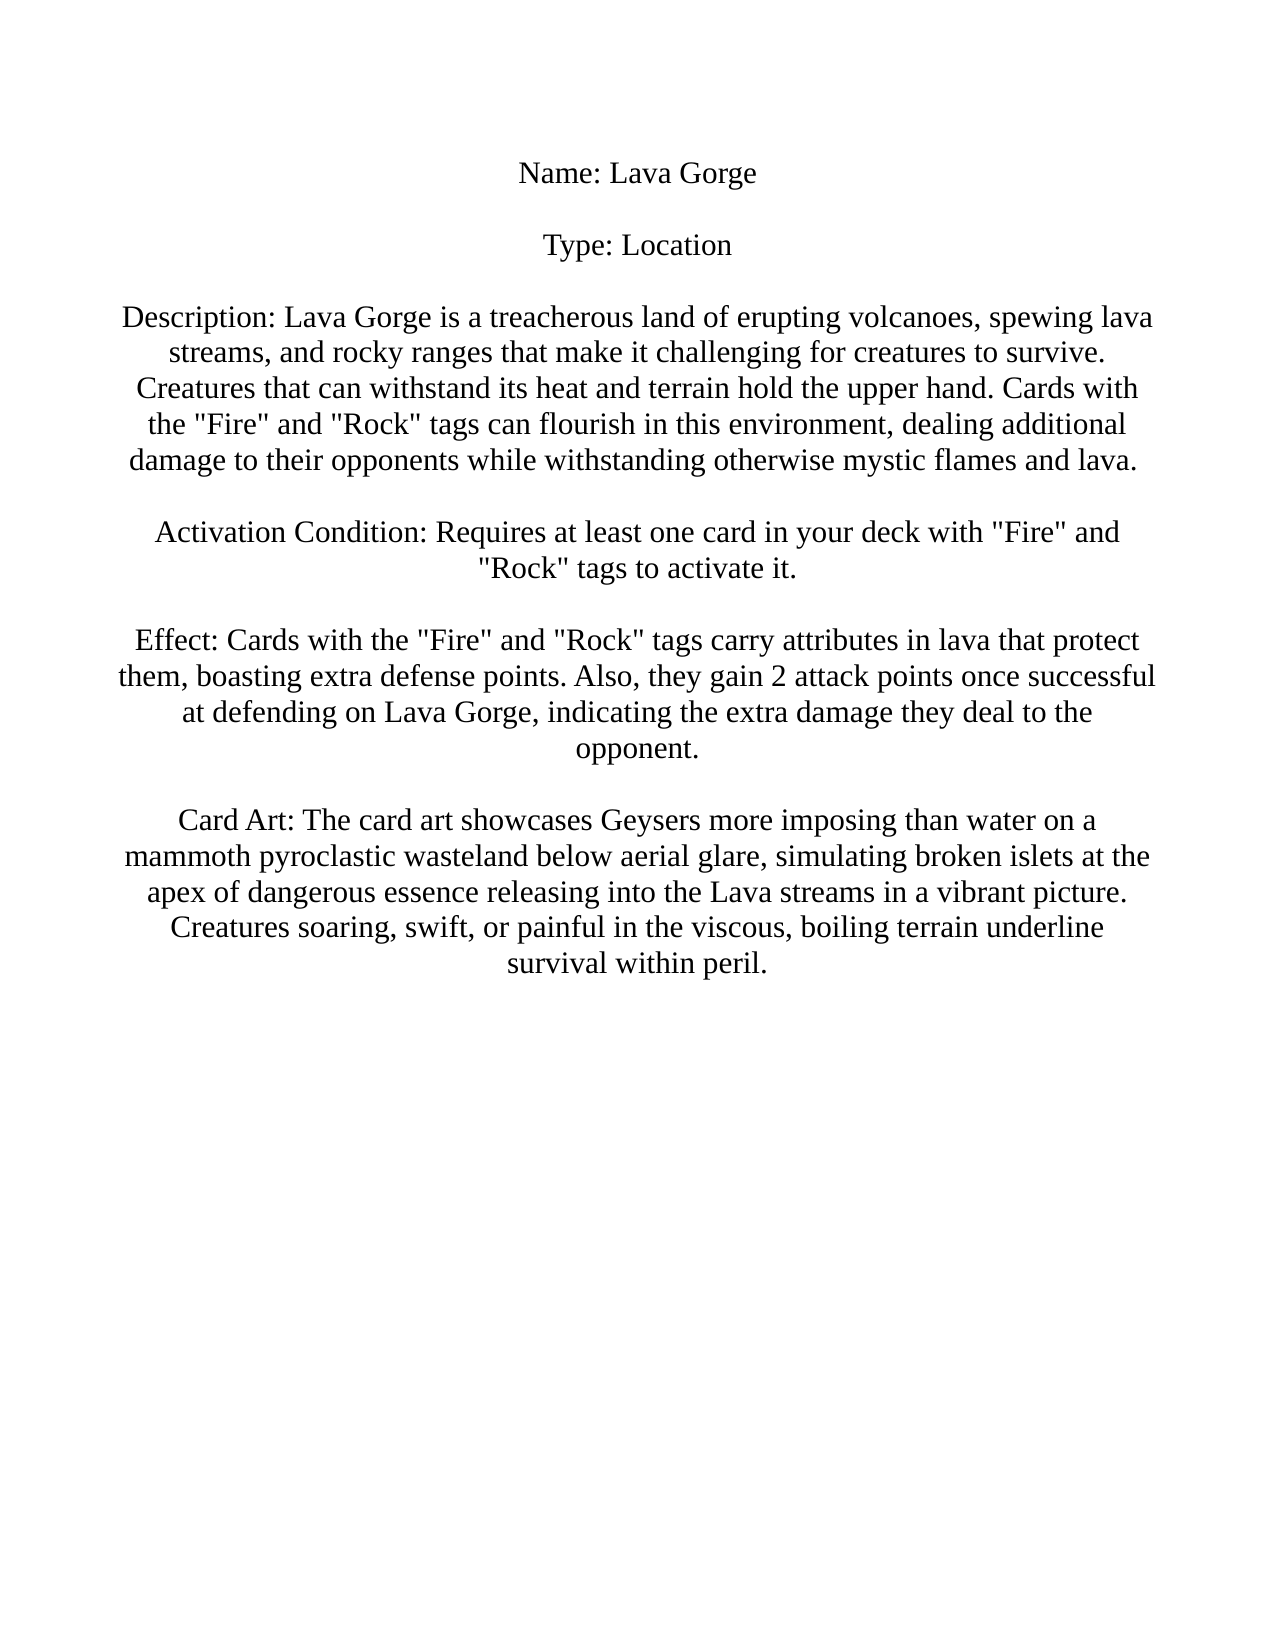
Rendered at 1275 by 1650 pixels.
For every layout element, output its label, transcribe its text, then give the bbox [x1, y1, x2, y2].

text Name: Lava Gorge Type: Location Description: Lava Gorge is a treacherous land of erupting volcanoes, spewing lava streams, and rocky ranges that make it challenging for creatures to survive. Creatures that can withstand its heat and terrain hold the upper hand. Cards with the "Fire" and "Rock" tags can flourish in this environment, dealing additional damage to their opponents while withstanding otherwise mystic flames and lava. Activation Condition: Requires at least one card in your deck with "Fire" and "Rock" tags to activate it. Effect: Cards with the "Fire" and "Rock" tags carry attributes in lava that protect them, boasting extra defense points. Also, they gain 2 attack points once successful at defending on Lava Gorge, indicating the extra damage they deal to the opponent. Card Art: The card art showcases Geysers more imposing than water on a mammoth pyroclastic wasteland below aerial glare, simulating broken islets at the apex of dangerous essence releasing into the Lava streams in a vibrant picture. Creatures soaring, swift, or painful in the viscous, boiling terrain underline survival within peril. [118, 154, 1157, 981]
